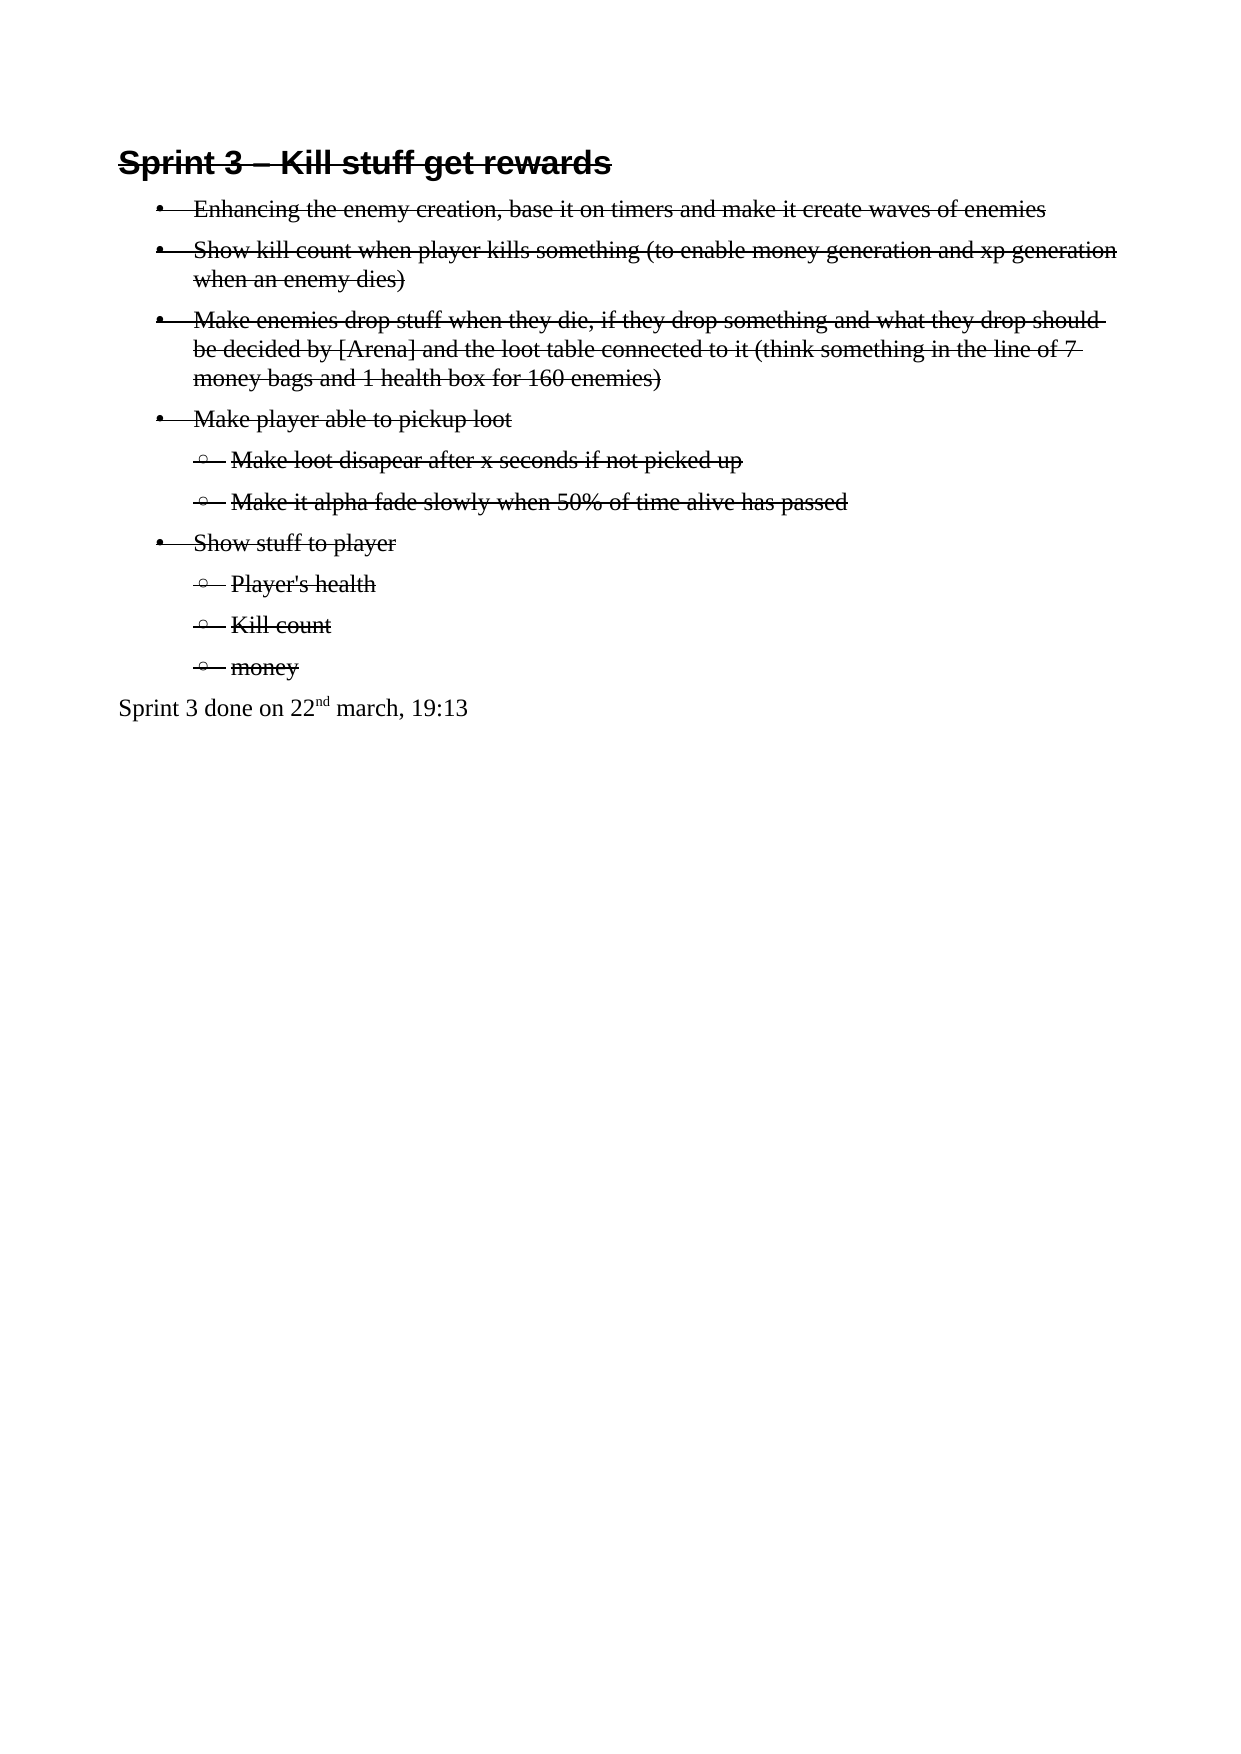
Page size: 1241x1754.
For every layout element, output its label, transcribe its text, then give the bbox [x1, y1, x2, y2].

list Show stuff to player [156, 528, 1122, 557]
text Sprint 3 done on 22nd march, 19:13 [118, 693, 1122, 722]
list Make enemies drop stuff when they die, if they drop something and what they drop should be decided by [Arena] and the loot table connected to it (think something in the line of 7 money bags and 1 health box for 160 enemies) [156, 306, 1122, 392]
list Make loot disapear after x seconds if not picked up [193, 446, 1122, 474]
subtitle Sprint 3 – Kill stuff get rewards [118, 143, 1122, 182]
list Make it alpha fade slowly when 50% of time alive has passed [193, 487, 1122, 516]
list Show kill count when player kills something (to enable money generation and xp generation when an enemy dies) [156, 236, 1122, 293]
list Enhancing the enemy creation, base it on timers and make it create waves of enemies [156, 194, 1122, 223]
list Player's health [193, 569, 1122, 598]
list Kill count [193, 611, 1122, 639]
list Make player able to pickup loot [156, 404, 1122, 433]
list money [193, 652, 1122, 681]
